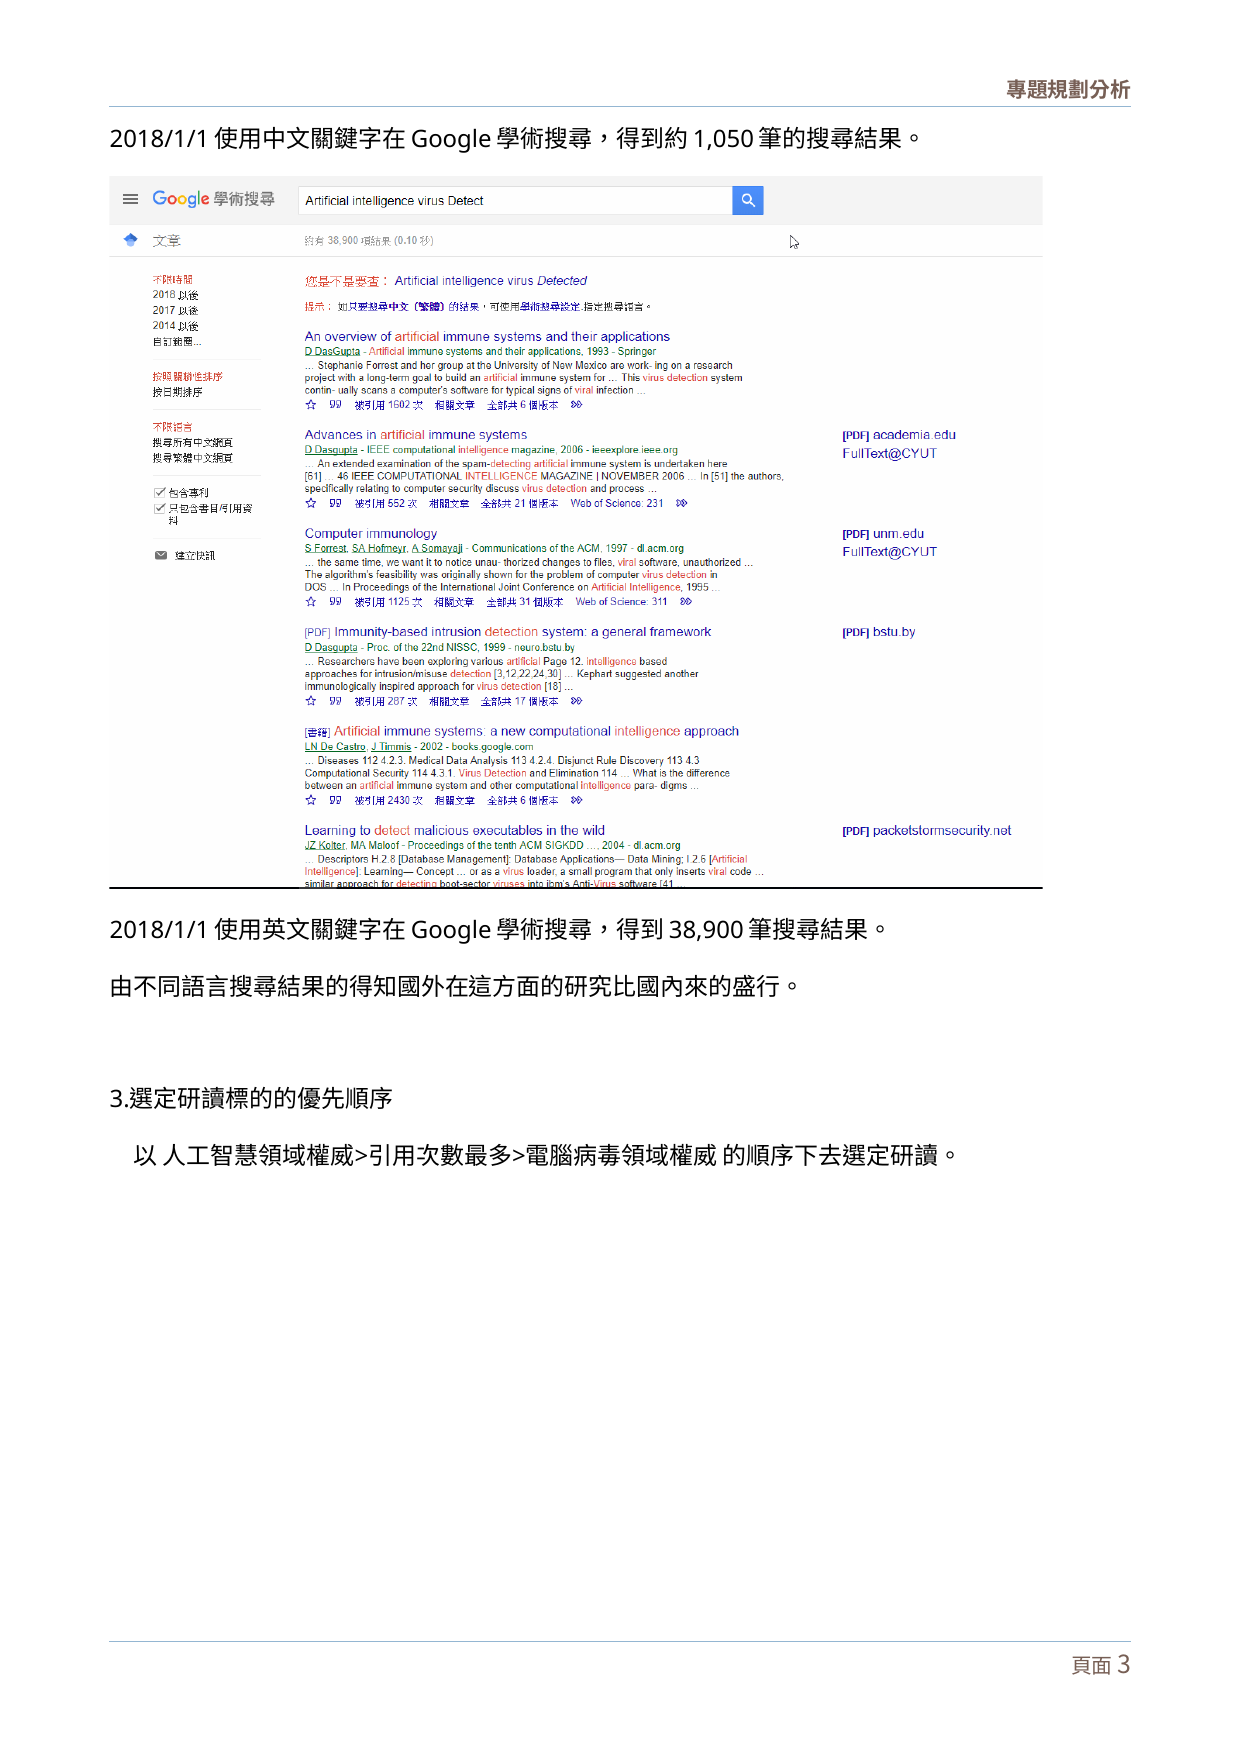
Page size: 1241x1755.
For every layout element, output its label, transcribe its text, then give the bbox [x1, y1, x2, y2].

text 3.選定研讀標的的優先順序 [109, 1079, 1131, 1114]
text 2018/1/1使用中文關鍵字在Google學術搜尋，得到約1,050筆的搜尋結果。 [109, 119, 1131, 154]
text 以 人工智慧領域權威>引用次數最多>電腦病毒領域權威 的順序下去選定研讀。 [109, 1136, 1131, 1171]
text 2018/1/1使用英文關鍵字在Google學術搜尋，得到38,900筆搜尋結果。 [109, 911, 1131, 946]
text 由不同語言搜尋結果的得知國外在這方面的研究比國內來的盛行。 [109, 968, 1131, 1003]
